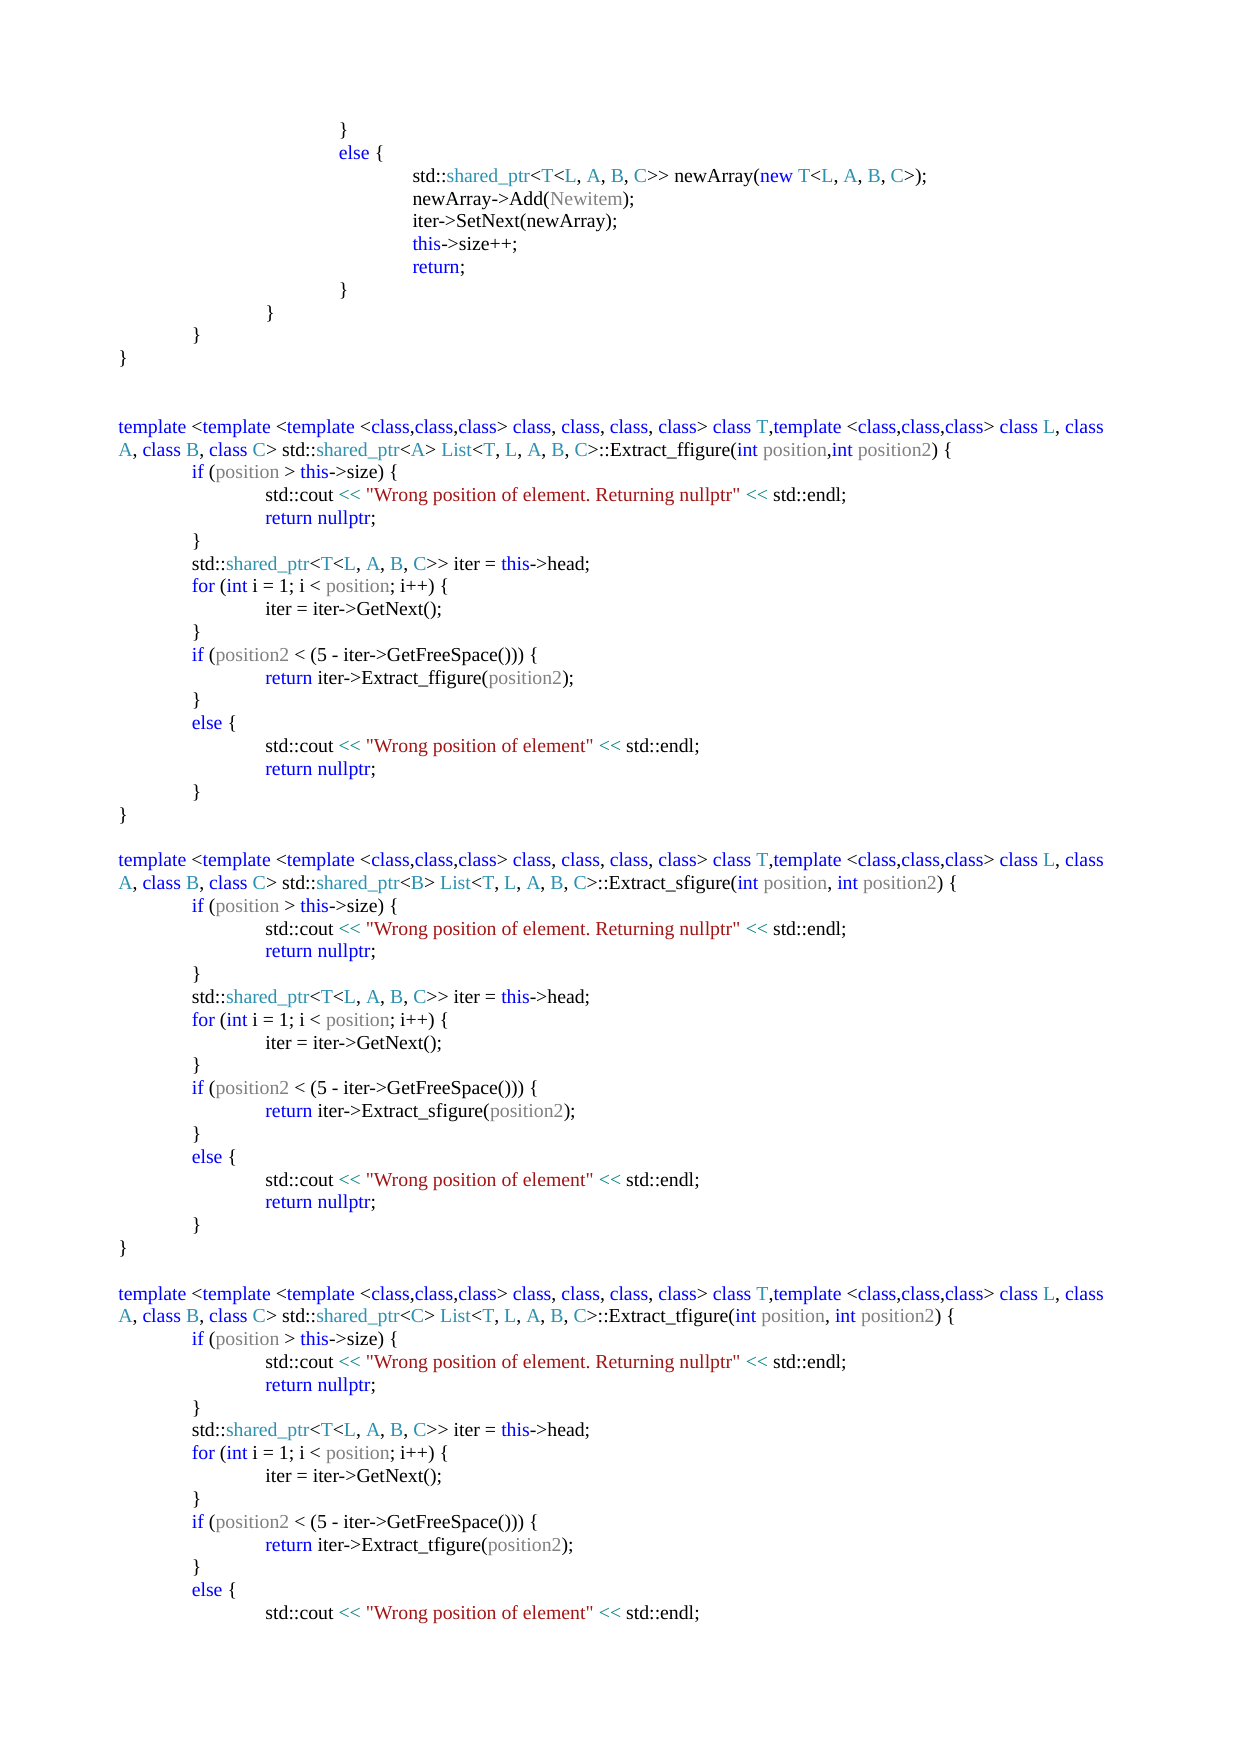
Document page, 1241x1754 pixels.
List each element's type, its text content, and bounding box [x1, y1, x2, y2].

text if (position2 < (5 - iter->GetFreeSpace())) { [118, 1510, 1122, 1532]
text } [118, 278, 1122, 301]
text std::cout << "Wrong position of element. Returning nullptr" << std::endl; [118, 483, 1122, 506]
text return; [118, 255, 1122, 278]
text else { [118, 141, 1122, 164]
text return nullptr; [118, 1373, 1122, 1396]
text return iter->Extract_tfigure(position2); [118, 1532, 1122, 1555]
text else { [118, 1578, 1122, 1601]
text return nullptr; [118, 1190, 1122, 1213]
text } [118, 1236, 1122, 1259]
text return nullptr; [118, 506, 1122, 529]
text } [118, 962, 1122, 985]
text template <template <template <class,class,class> class, class, class, class> class T,template <class,class,class> class L, class A, class B, class C> std::shared_ptr<B> List<T, L, A, B, C>::Extract_sfigure(int position, int position2) { [118, 848, 1122, 894]
text else { [118, 1145, 1122, 1167]
text if (position > this->size) { [118, 460, 1122, 483]
text for (int i = 1; i < position; i++) { [118, 1441, 1122, 1464]
text std::cout << "Wrong position of element. Returning nullptr" << std::endl; [118, 1350, 1122, 1373]
text else { [118, 711, 1122, 734]
text } [118, 118, 1122, 141]
text iter->SetNext(newArray); [118, 209, 1122, 232]
text for (int i = 1; i < position; i++) { [118, 1008, 1122, 1031]
text } [118, 1396, 1122, 1418]
text return nullptr; [118, 939, 1122, 962]
text if (position > this->size) { [118, 1327, 1122, 1350]
text std::cout << "Wrong position of element. Returning nullptr" << std::endl; [118, 917, 1122, 939]
text } [118, 301, 1122, 323]
text } [118, 1487, 1122, 1510]
text } [118, 1213, 1122, 1236]
text } [118, 1555, 1122, 1578]
text iter = iter->GetNext(); [118, 1464, 1122, 1487]
text } [118, 1122, 1122, 1145]
text template <template <template <class,class,class> class, class, class, class> class T,template <class,class,class> class L, class A, class B, class C> std::shared_ptr<C> List<T, L, A, B, C>::Extract_tfigure(int position, int position2) { [118, 1282, 1122, 1327]
text std::cout << "Wrong position of element" << std::endl; [118, 1601, 1122, 1624]
text } [118, 346, 1122, 369]
text return iter->Extract_ffigure(position2); [118, 666, 1122, 688]
text for (int i = 1; i < position; i++) { [118, 574, 1122, 597]
text } [118, 620, 1122, 643]
text iter = iter->GetNext(); [118, 597, 1122, 620]
text std::cout << "Wrong position of element" << std::endl; [118, 734, 1122, 757]
text template <template <template <class,class,class> class, class, class, class> class T,template <class,class,class> class L, class A, class B, class C> std::shared_ptr<A> List<T, L, A, B, C>::Extract_ffigure(int position,int position2) { [118, 415, 1122, 460]
text } [118, 529, 1122, 552]
text std::shared_ptr<T<L, A, B, C>> iter = this->head; [118, 1418, 1122, 1441]
text newArray->Add(Newitem); [118, 187, 1122, 209]
text if (position > this->size) { [118, 894, 1122, 917]
text } [118, 1053, 1122, 1076]
text iter = iter->GetNext(); [118, 1031, 1122, 1053]
text } [118, 688, 1122, 711]
text if (position2 < (5 - iter->GetFreeSpace())) { [118, 1076, 1122, 1099]
text std::cout << "Wrong position of element" << std::endl; [118, 1167, 1122, 1190]
text if (position2 < (5 - iter->GetFreeSpace())) { [118, 643, 1122, 666]
text return nullptr; [118, 757, 1122, 780]
text return iter->Extract_sfigure(position2); [118, 1099, 1122, 1122]
text } [118, 802, 1122, 825]
text this->size++; [118, 232, 1122, 255]
text std::shared_ptr<T<L, A, B, C>> newArray(new T<L, A, B, C>); [118, 164, 1122, 187]
text } [118, 323, 1122, 346]
text std::shared_ptr<T<L, A, B, C>> iter = this->head; [118, 985, 1122, 1008]
text std::shared_ptr<T<L, A, B, C>> iter = this->head; [118, 552, 1122, 574]
text } [118, 780, 1122, 802]
